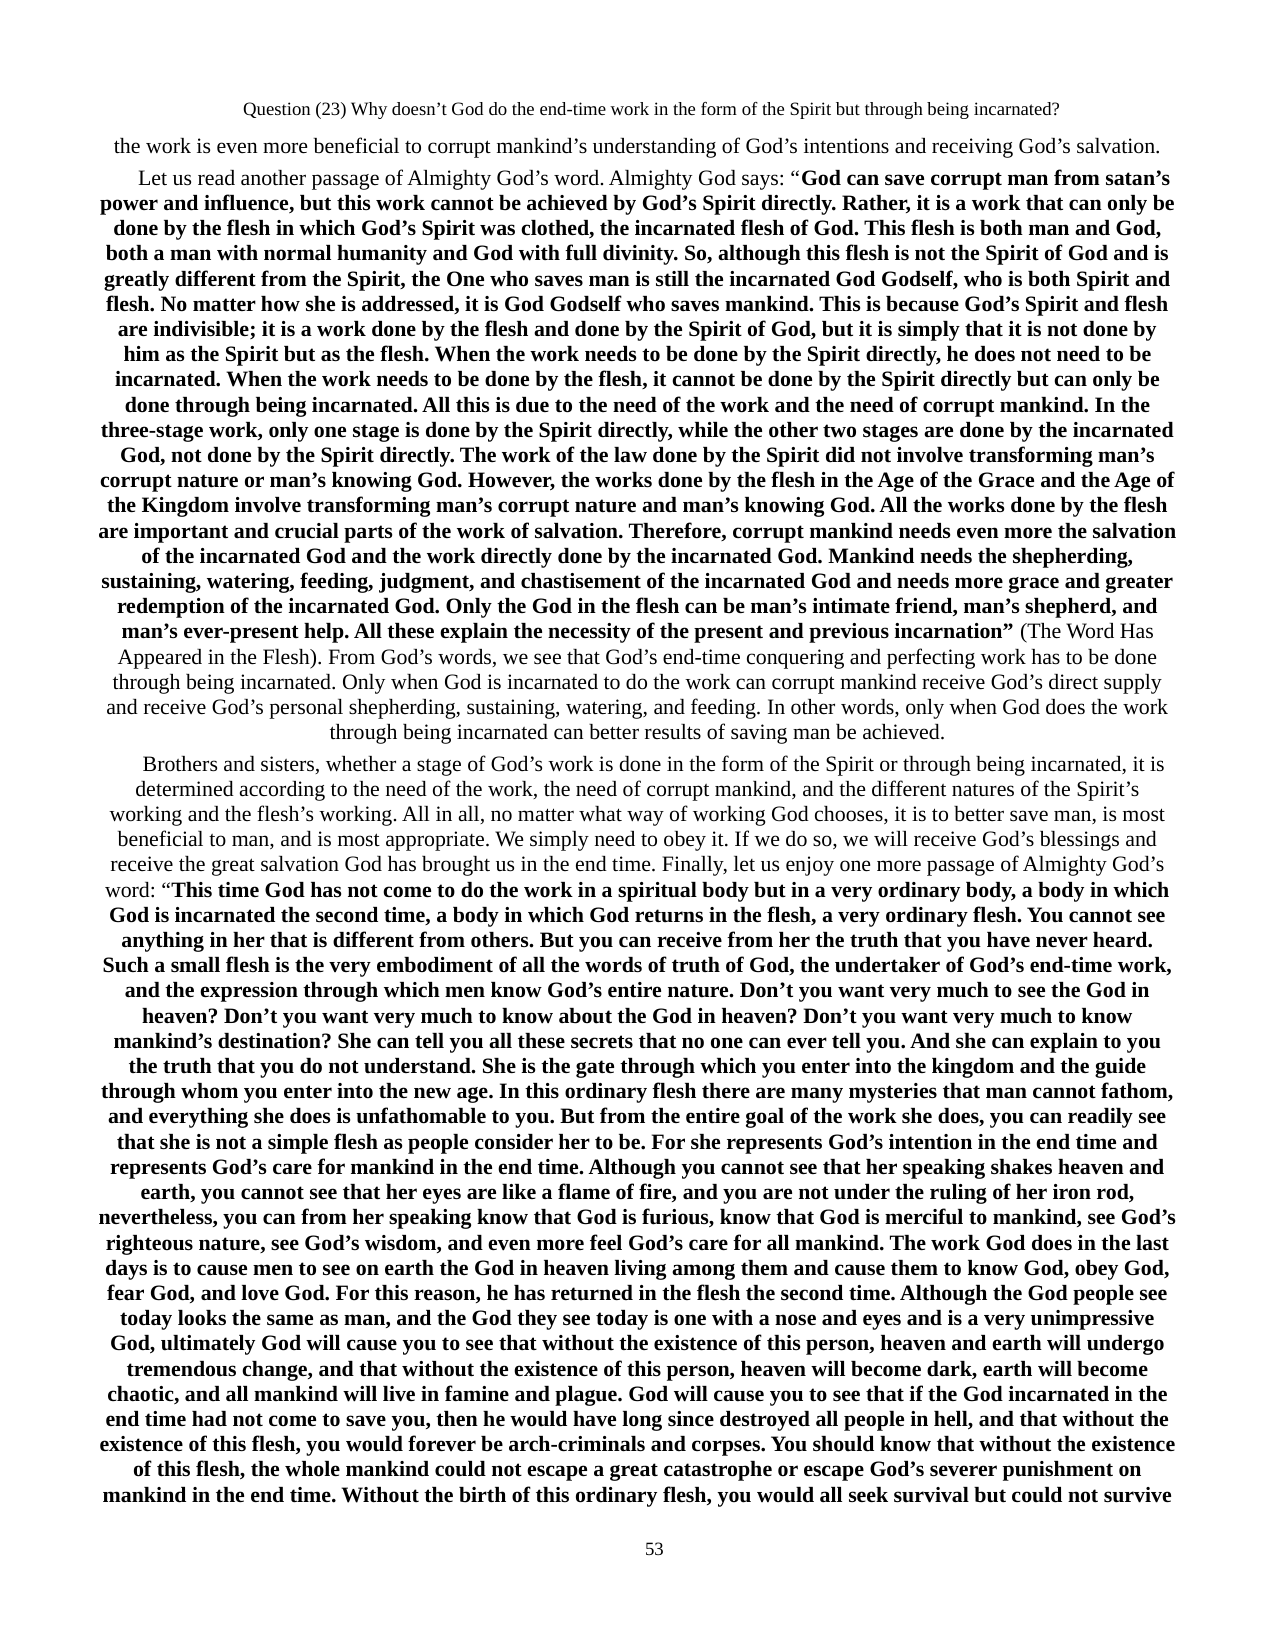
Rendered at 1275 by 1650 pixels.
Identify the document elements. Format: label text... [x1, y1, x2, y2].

text Let us read another passage of Almighty God’s word. Almighty God says: “God can save corrupt man from satan’s power and influence, but this work cannot be achieved by God’s Spirit directly. Rather, it is a work that can only be done by the flesh in which God’s Spirit was clothed, the incarnated flesh of God. This flesh is both man and God, both a man with normal humanity and God with full divinity. So, although this flesh is not the Spirit of God and is greatly different from the Spirit, the One who saves man is still the incarnated God Godself, who is both Spirit and flesh. No matter how she is addressed, it is God Godself who saves mankind. This is because God’s Spirit and flesh are indivisible; it is a work done by the flesh and done by the Spirit of God, but it is simply that it is not done by him as the Spirit but as the flesh. When the work needs to be done by the Spirit directly, he does not need to be incarnated. When the work needs to be done by the flesh, it cannot be done by the Spirit directly but can only be done through being incarnated. All this is due to the need of the work and the need of corrupt mankind. In the three-stage work, only one stage is done by the Spirit directly, while the other two stages are done by the incarnated God, not done by the Spirit directly. The work of the law done by the Spirit did not involve transforming man’s corrupt nature or man’s knowing God. However, the works done by the flesh in the Age of the Grace and the Age of the Kingdom involve transforming man’s corrupt nature and man’s knowing God. All the works done by the flesh are important and crucial parts of the work of salvation. Therefore, corrupt mankind needs even more the salvation of the incarnated God and the work directly done by the incarnated God. Mankind needs the shepherding, sustaining, watering, feeding, judgment, and chastisement of the incarnated God and needs more grace and greater redemption of the incarnated God. Only the God in the flesh can be man’s intimate friend, man’s shepherd, and man’s ever-present help. All these explain the necessity of the present and previous incarnation” (The Word Has Appeared in the Flesh). From God’s words, we see that God’s end-time conquering and perfecting work has to be done through being incarnated. Only when God is incarnated to do the work can corrupt mankind receive God’s direct supply and receive God’s personal shepherding, sustaining, watering, and feeding. In other words, only when God does the work through being incarnated can better results of saving man be achieved. [97, 165, 1177, 744]
text Brothers and sisters, whether a stage of God’s work is done in the form of the Spirit or through being incarnated, it is determined according to the need of the work, the need of corrupt mankind, and the different natures of the Spirit’s working and the flesh’s working. All in all, no matter what way of working God chooses, it is to better save man, is most beneficial to man, and is most appropriate. We simply need to obey it. If we do so, we will receive God’s blessings and receive the great salvation God has brought us in the end time. Finally, let us enjoy one more passage of Almighty God’s word: “This time God has not come to do the work in a spiritual body but in a very ordinary body, a body in which God is incarnated the second time, a body in which God returns in the flesh, a very ordinary flesh. You cannot see anything in her that is different from others. But you can receive from her the truth that you have never heard. Such a small flesh is the very embodiment of all the words of truth of God, the undertaker of God’s end-time work, and the expression through which men know God’s entire nature. Don’t you want very much to see the God in heaven? Don’t you want very much to know about the God in heaven? Don’t you want very much to know mankind’s destination? She can tell you all these secrets that no one can ever tell you. And she can explain to you the truth that you do not understand. She is the gate through which you enter into the kingdom and the guide through whom you enter into the new age. In this ordinary flesh there are many mysteries that man cannot fathom, and everything she does is unfathomable to you. But from the entire goal of the work she does, you can readily see that she is not a simple flesh as people consider her to be. For she represents God’s intention in the end time and represents God’s care for mankind in the end time. Although you cannot see that her speaking shakes heaven and earth, you cannot see that her eyes are like a flame of fire, and you are not under the ruling of her iron rod, nevertheless, you can from her speaking know that God is furious, know that God is merciful to mankind, see God’s righteous nature, see God’s wisdom, and even more feel God’s care for all mankind. The work God does in the last days is to cause men to see on earth the God in heaven living among them and cause them to know God, obey God, fear God, and love God. For this reason, he has returned in the flesh the second time. Although the God people see today looks the same as man, and the God they see today is one with a nose and eyes and is a very unimpressive God, ultimately God will cause you to see that without the existence of this person, heaven and earth will undergo tremendous change, and that without the existence of this person, heaven will become dark, earth will become chaotic, and all mankind will live in famine and plague. God will cause you to see that if the God incarnated in the end time had not come to save you, then he would have long since destroyed all people in hell, and that without the existence of this flesh, you would forever be arch-criminals and corpses. You should know that without the existence of this flesh, the whole mankind could not escape a great catastrophe or escape God’s severer punishment on mankind in the end time. Without the birth of this ordinary flesh, you would all seek survival but could not survive [97, 751, 1177, 1507]
text the work is even more beneficial to corrupt mankind’s understanding of God’s intentions and receiving God’s salvation. [97, 133, 1177, 159]
